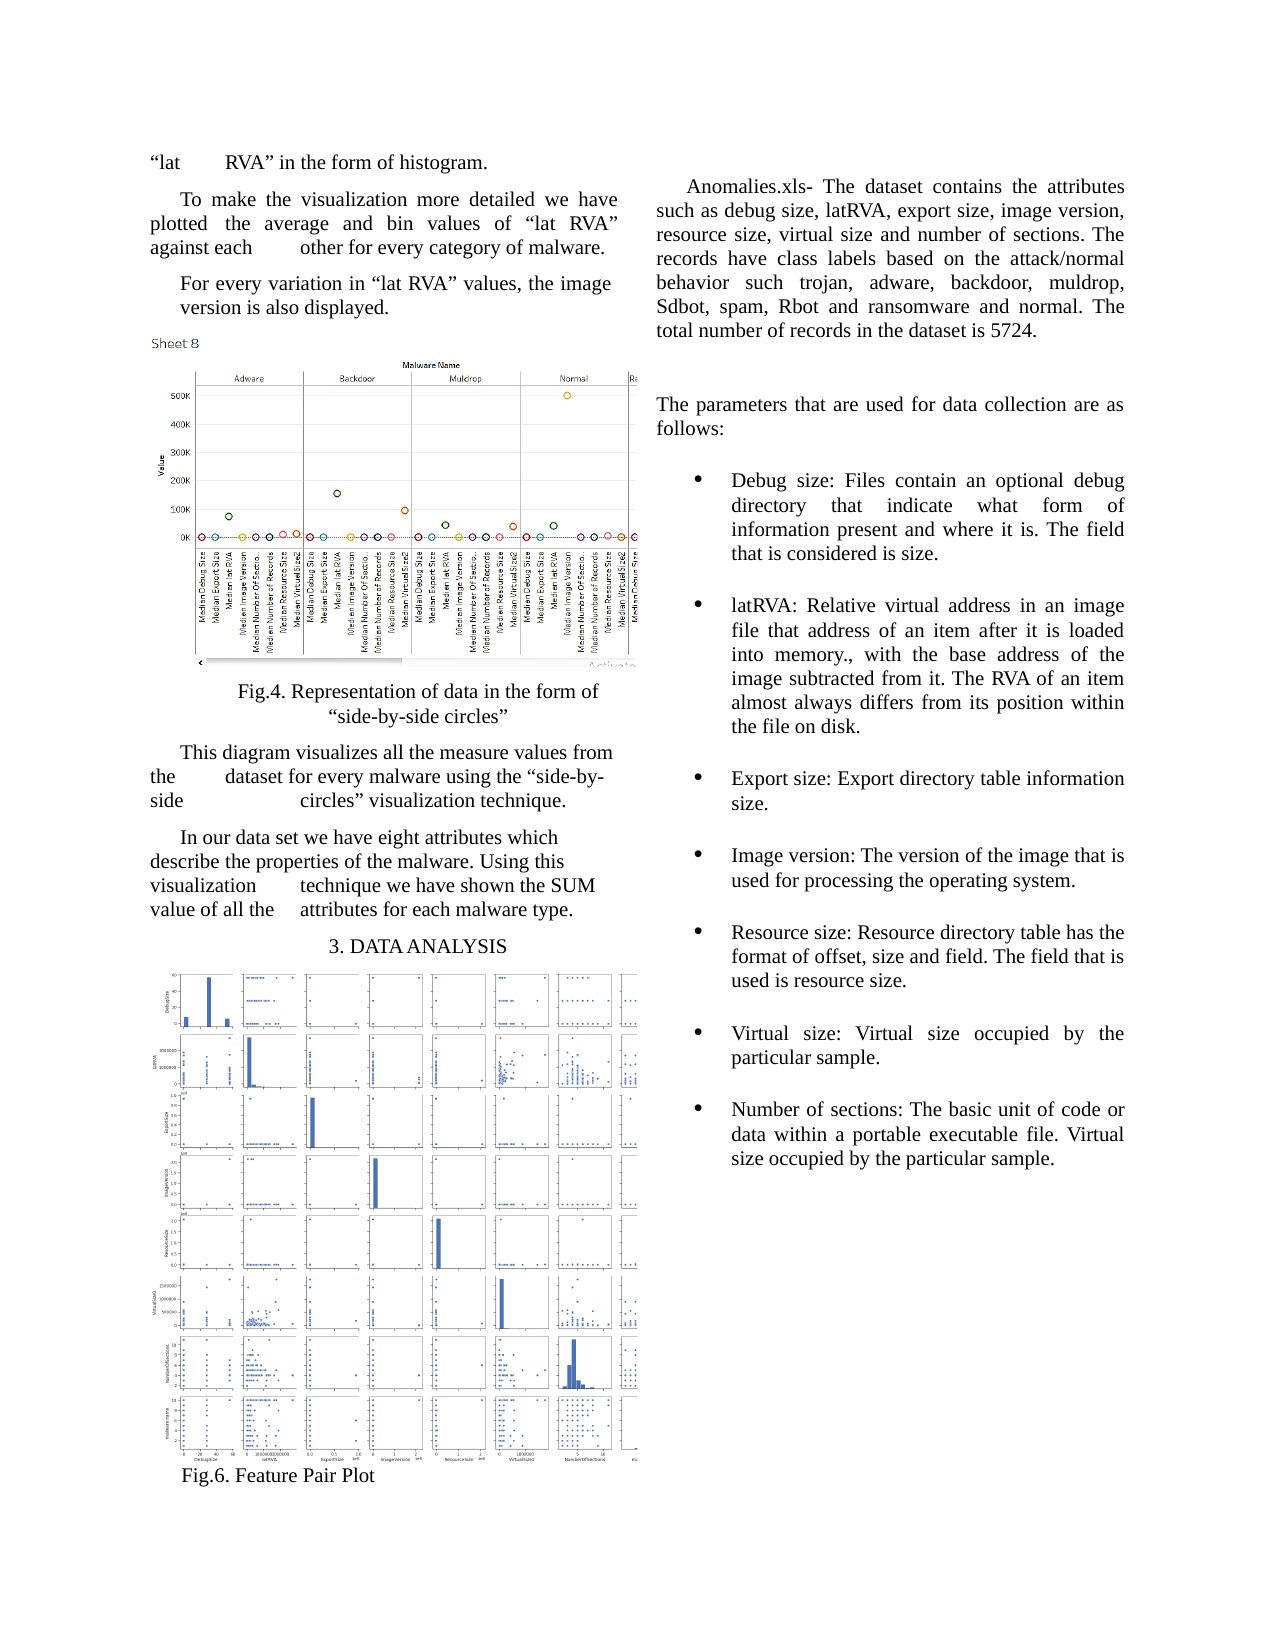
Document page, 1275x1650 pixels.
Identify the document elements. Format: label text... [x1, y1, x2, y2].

text Anomalies.xls- The dataset contains the attributes such as debug size, latRVA, export size, image version, resource size, virtual size and number of sections. The records have class labels based on the attack/normal behavior such trojan, adware, backdoor, muldrop, Sdbot, spam, Rbot and ransomware and normal. The total number of records in the dataset is 5724. [656, 174, 1125, 342]
text 3. DATA ANALYSIS [217, 933, 619, 958]
text To make the visualization more detailed we have plotted the average and bin values of “lat RVA” against each other for every category of malware. [150, 187, 619, 259]
text Fig.6. Feature Pair Plot [150, 1464, 619, 1487]
list Number of sections: The basic unit of code or data within a portable executable file. Virtual size occupied by the particular sample. [694, 1093, 1125, 1170]
text The parameters that are used for data collection are as follows: [656, 392, 1125, 440]
picture [150, 970, 638, 1464]
list Debug size: Files contain an optional debug directory that indicate what form of information present and where it is. The field that is considered is size. [694, 464, 1125, 565]
text For every variation in “lat RVA” values, the image version is also displayed. [150, 271, 619, 319]
list Resource size: Resource directory table has the format of offset, size and field. The field that is used is resource size. [694, 916, 1125, 992]
picture [150, 331, 638, 667]
text In our data set we have eight attributes which describe the properties of the malware. Using this visualization technique we have shown the SUM value of all the attributes for each malware type. [150, 825, 619, 921]
text Fig.4. Representation of data in the form of “side-by-side circles” [217, 679, 619, 728]
text “lat RVA” in the form of histogram. [150, 150, 619, 174]
text This diagram visualizes all the measure values from the dataset for every malware using the “side-by-side circles” visualization technique. [150, 740, 619, 812]
list Image version: The version of the image that is used for processing the operating system. [694, 839, 1125, 892]
list Virtual size: Virtual size occupied by the particular sample. [694, 1017, 1125, 1069]
list latRVA: Relative virtual address in an image file that address of an item after it is loaded into memory., with the base address of the image subtracted from it. The RVA of an item almost always differs from its position within the file on disk. [694, 589, 1125, 738]
list Export size: Export directory table information size. [694, 762, 1125, 815]
